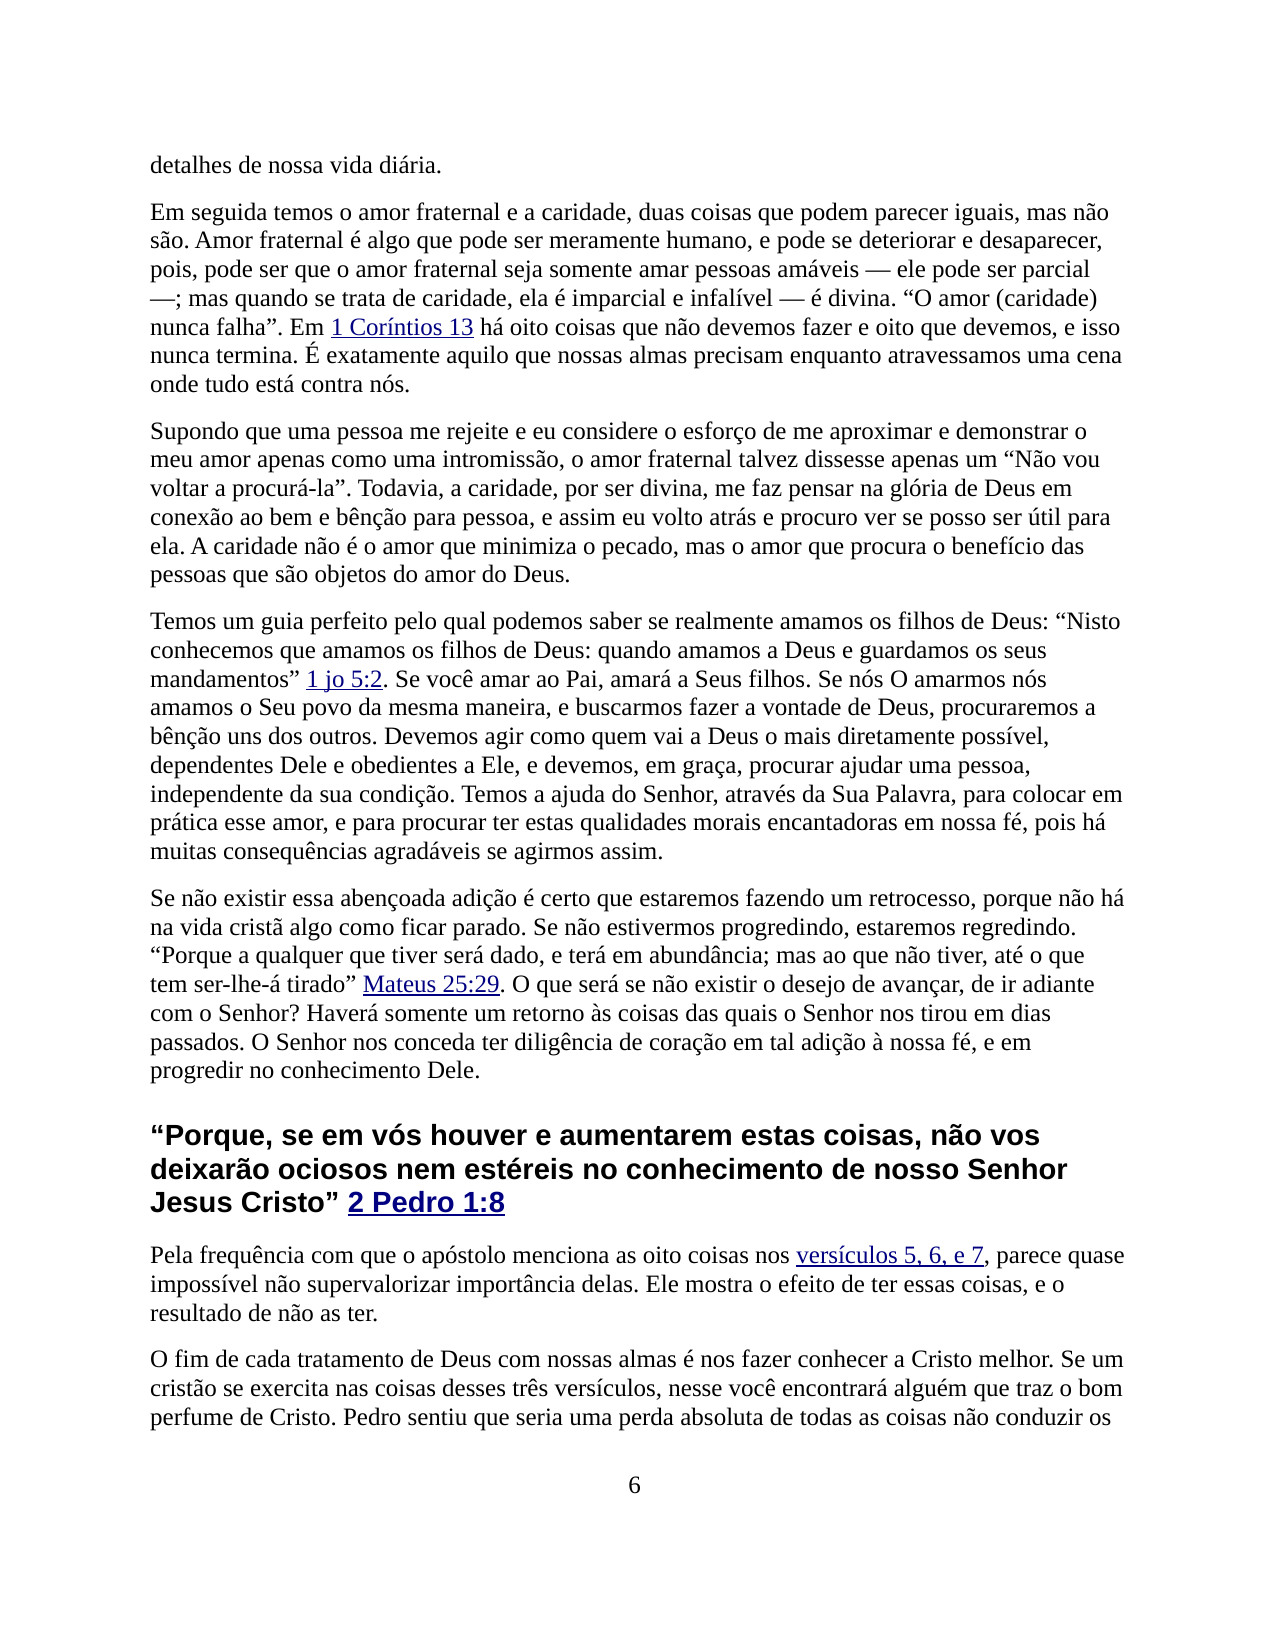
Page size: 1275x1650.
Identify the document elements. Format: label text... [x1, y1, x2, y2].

text Pela frequência com que o apóstolo menciona as oito coisas nos versículos 5, 6, e 7, parece quase impossível não supervalorizar importância delas. Ele mostra o efeito de ter essas coisas, e o resultado de não as ter. [150, 1240, 1125, 1326]
text detalhes de nossa vida diária. [150, 150, 1125, 179]
text Em seguida temos o amor fraternal e a caridade, duas coisas que podem parecer iguais, mas não são. Amor fraternal é algo que pode ser meramente humano, e pode se deteriorar e desaparecer, pois, pode ser que o amor fraternal seja somente amar pessoas amáveis — ele pode ser parcial —; mas quando se trata de caridade, ela é imparcial e infalível — é divina. “O amor (caridade) nunca falha”. Em 1 Coríntios 13 há oito coisas que não devemos fazer e oito que devemos, e isso nunca termina. É exatamente aquilo que nossas almas precisam enquanto atravessamos uma cena onde tudo está contra nós. [150, 197, 1125, 398]
text Temos um guia perfeito pelo qual podemos saber se realmente amamos os filhos de Deus: “Nisto conhecemos que amamos os filhos de Deus: quando amamos a Deus e guardamos os seus mandamentos” 1 jo 5:2. Se você amar ao Pai, amará a Seus filhos. Se nós O amarmos nós amamos o Seu povo da mesma maneira, e buscarmos fazer a vontade de Deus, procuraremos a bênção uns dos outros. Devemos agir como quem vai a Deus o mais diretamente possível, dependentes Dele e obedientes a Ele, e devemos, em graça, procurar ajudar uma pessoa, independente da sua condição. Temos a ajuda do Senhor, através da Sua Palavra, para colocar em prática esse amor, e para procurar ter estas qualidades morais encantadoras em nossa fé, pois há muitas consequências agradáveis se agirmos assim. [150, 606, 1125, 865]
subtitle “Porque, se em vós houver e aumentarem estas coisas, não vos deixarão ociosos nem estéreis no conhecimento de nosso Senhor Jesus Cristo” 2 Pedro 1:8 [150, 1118, 1125, 1219]
text Se não existir essa abençoada adição é certo que estaremos fazendo um retrocesso, porque não há na vida cristã algo como ficar parado. Se não estivermos progredindo, estaremos regredindo. “Porque a qualquer que tiver será dado, e terá em abundância; mas ao que não tiver, até o que tem ser-lhe-á tirado” Mateus 25:29. O que será se não existir o desejo de avançar, de ir adiante com o Senhor? Haverá somente um retorno às coisas das quais o Senhor nos tirou em dias passados. O Senhor nos conceda ter diligência de coração em tal adição à nossa fé, e em progredir no conhecimento Dele. [150, 883, 1125, 1084]
text Supondo que uma pessoa me rejeite e eu considere o esforço de me aproximar e demonstrar o meu amor apenas como uma intromissão, o amor fraternal talvez dissesse apenas um “Não vou voltar a procurá-la”. Todavia, a caridade, por ser divina, me faz pensar na glória de Deus em conexão ao bem e bênção para pessoa, e assim eu volto atrás e procuro ver se posso ser útil para ela. A caridade não é o amor que minimiza o pecado, mas o amor que procura o benefício das pessoas que são objetos do amor do Deus. [150, 416, 1125, 588]
text O fim de cada tratamento de Deus com nossas almas é nos fazer conhecer a Cristo melhor. Se um cristão se exercita nas coisas desses três versículos, nesse você encontrará alguém que traz o bom perfume de Cristo. Pedro sentiu que seria uma perda absoluta de todas as coisas não conduzir os [150, 1344, 1125, 1431]
